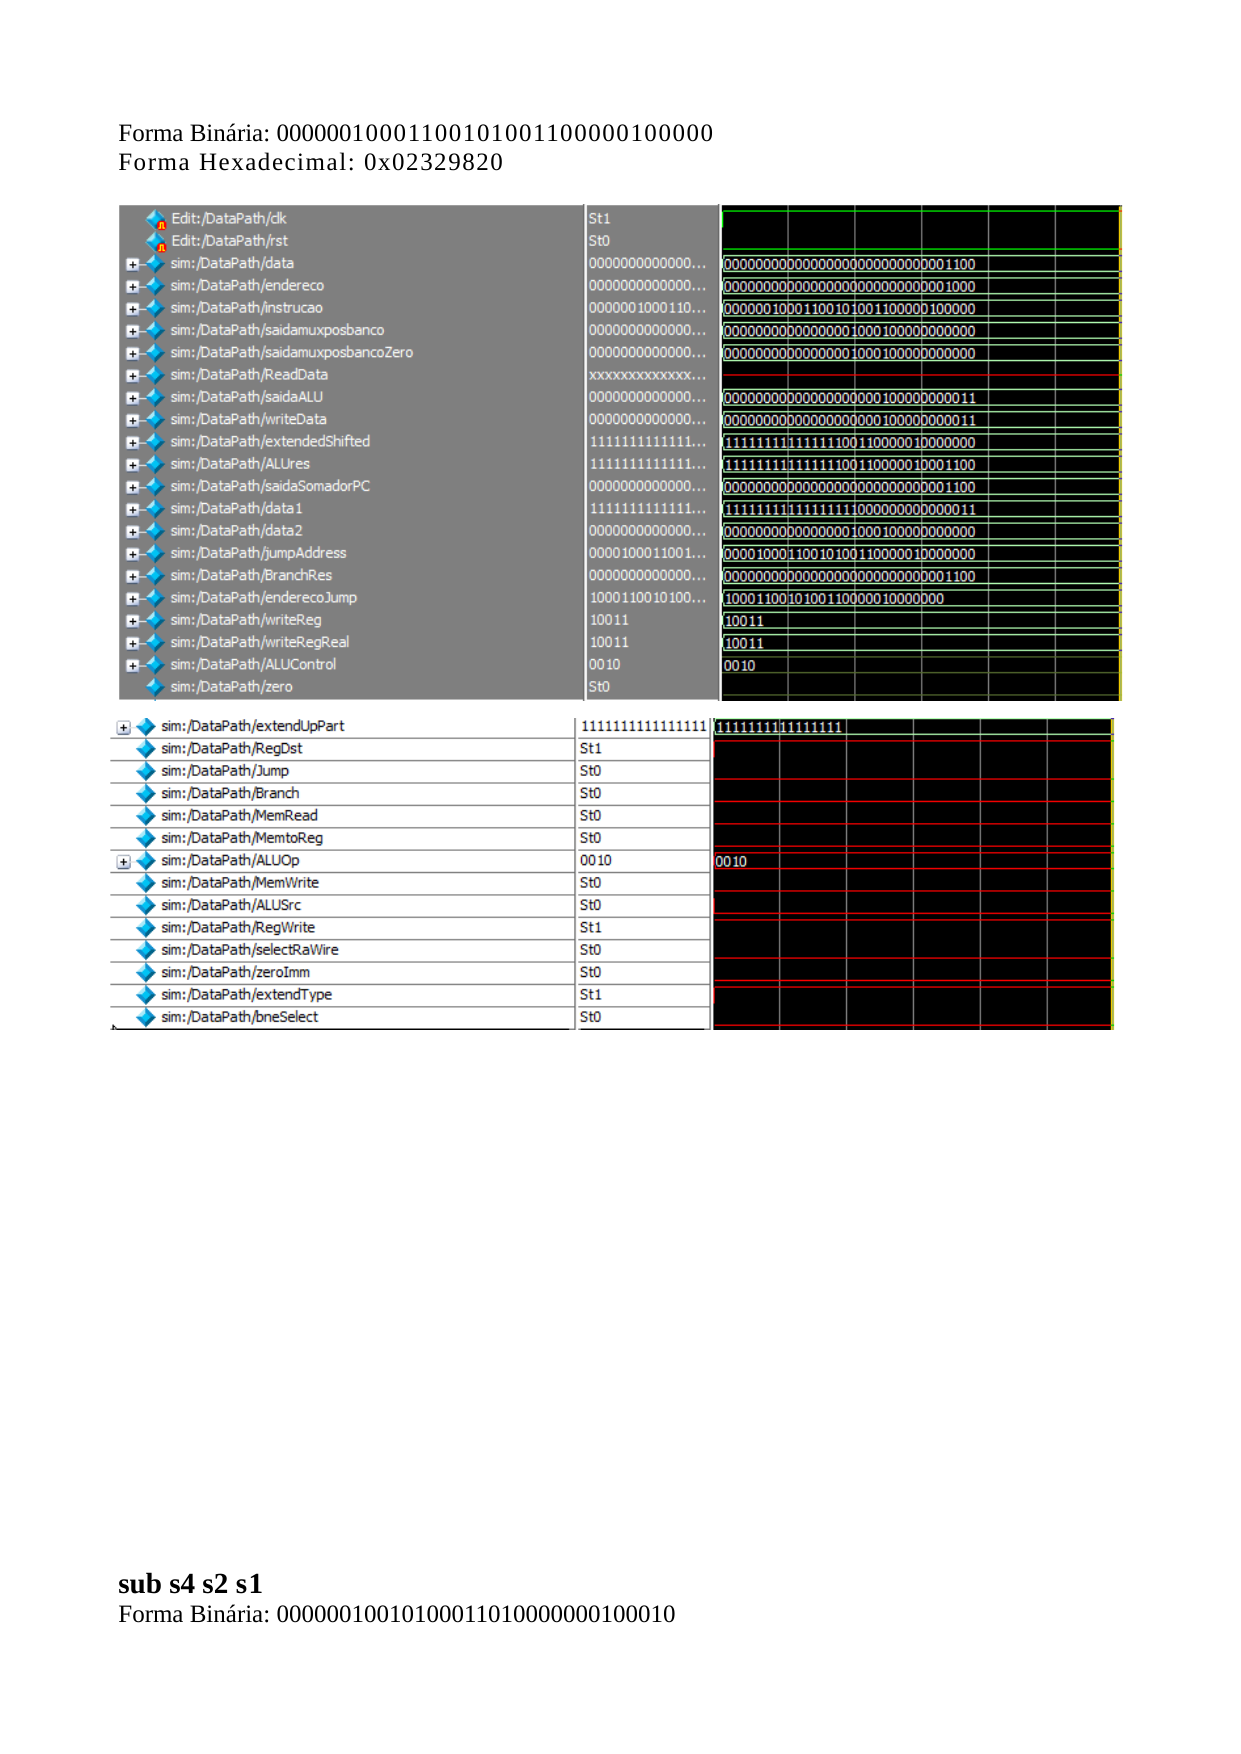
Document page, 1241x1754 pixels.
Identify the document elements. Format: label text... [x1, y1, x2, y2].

picture [110, 718, 1115, 1030]
text sub s4 s2 s1 [118, 1566, 1122, 1599]
picture [118, 204, 1123, 701]
text Forma Hexadecimal: 0x02329820 [118, 147, 1122, 176]
text Forma Binária: 00000010010100011010000000100010 [118, 1599, 1122, 1628]
text Forma Binária: 00000010001100101001100000100000 [118, 118, 1122, 147]
